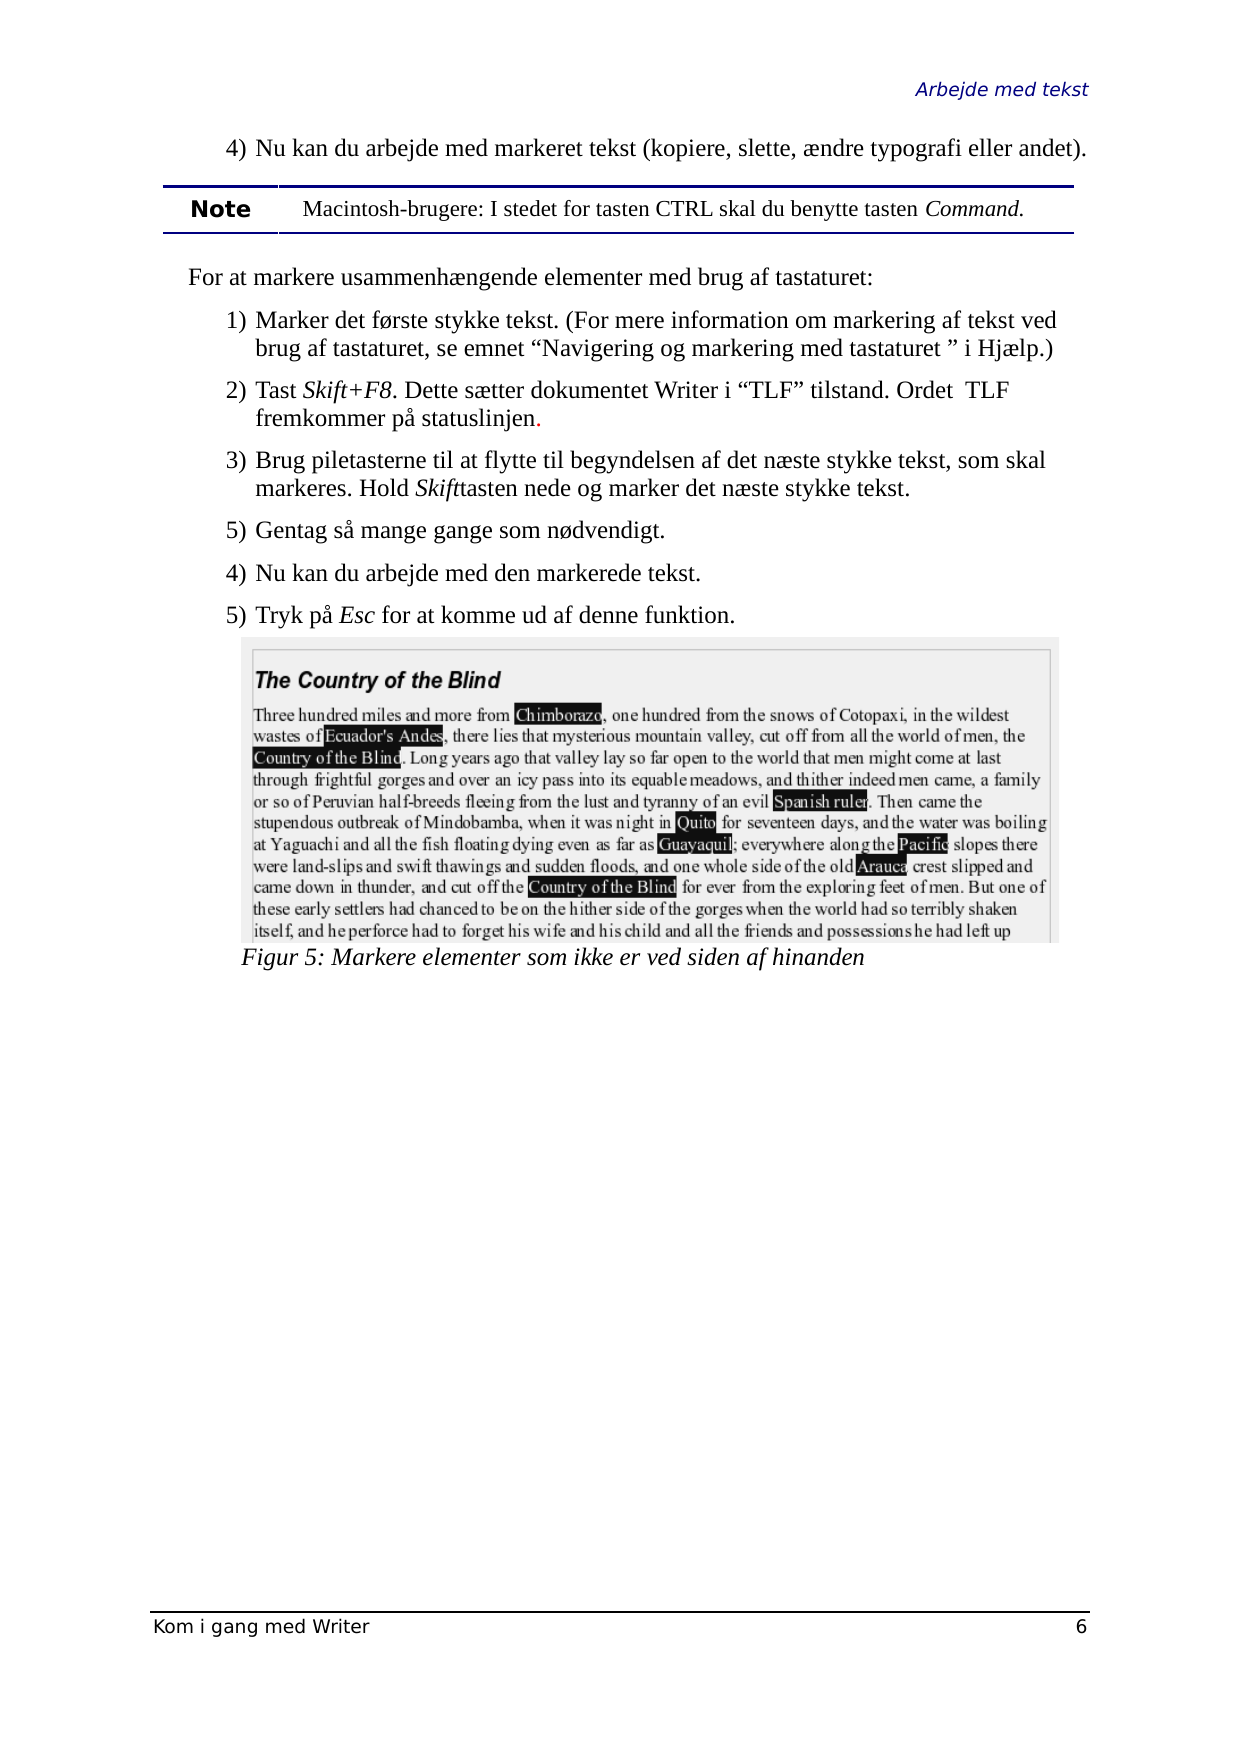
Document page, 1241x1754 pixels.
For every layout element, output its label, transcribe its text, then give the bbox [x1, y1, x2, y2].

list Marker det første stykke tekst. (For mere information om markering af tekst ved brug af tastaturet, se emnet “Navigering og markering med tastaturet ” i Hjælp.) [226, 306, 1090, 361]
text Figur 5: Markere elementer som ikke er ved siden af hinanden [241, 943, 1059, 970]
list Tryk på Esc for at komme ud af denne funktion. [226, 602, 1090, 629]
list Brug piletasterne til at flytte til begyndelsen af det næste stykke tekst, som skal markeres. Hold Skifttasten nede og marker det næste stykke tekst. [226, 446, 1090, 502]
list Gentag så mange gange som nødvendigt. [226, 517, 1090, 544]
list Tast Skift+F8. Dette sætter dokumentet Writer i “TLF” tilstand. Ordet TLF fremkommer på statuslinjen. [226, 376, 1090, 432]
text For at markere usammenhængende elementer med brug af tastaturet: [188, 263, 1090, 291]
list Nu kan du arbejde med den markerede tekst. [226, 559, 1090, 587]
list Nu kan du arbejde med markeret tekst (kopiere, slette, ændre typografi eller andet). [226, 134, 1090, 162]
picture [241, 637, 1060, 943]
table_header Macintosh-brugere: I stedet for tasten CTRL skal du benytte tasten Command. [279, 188, 1074, 232]
table_header Note [163, 188, 278, 232]
